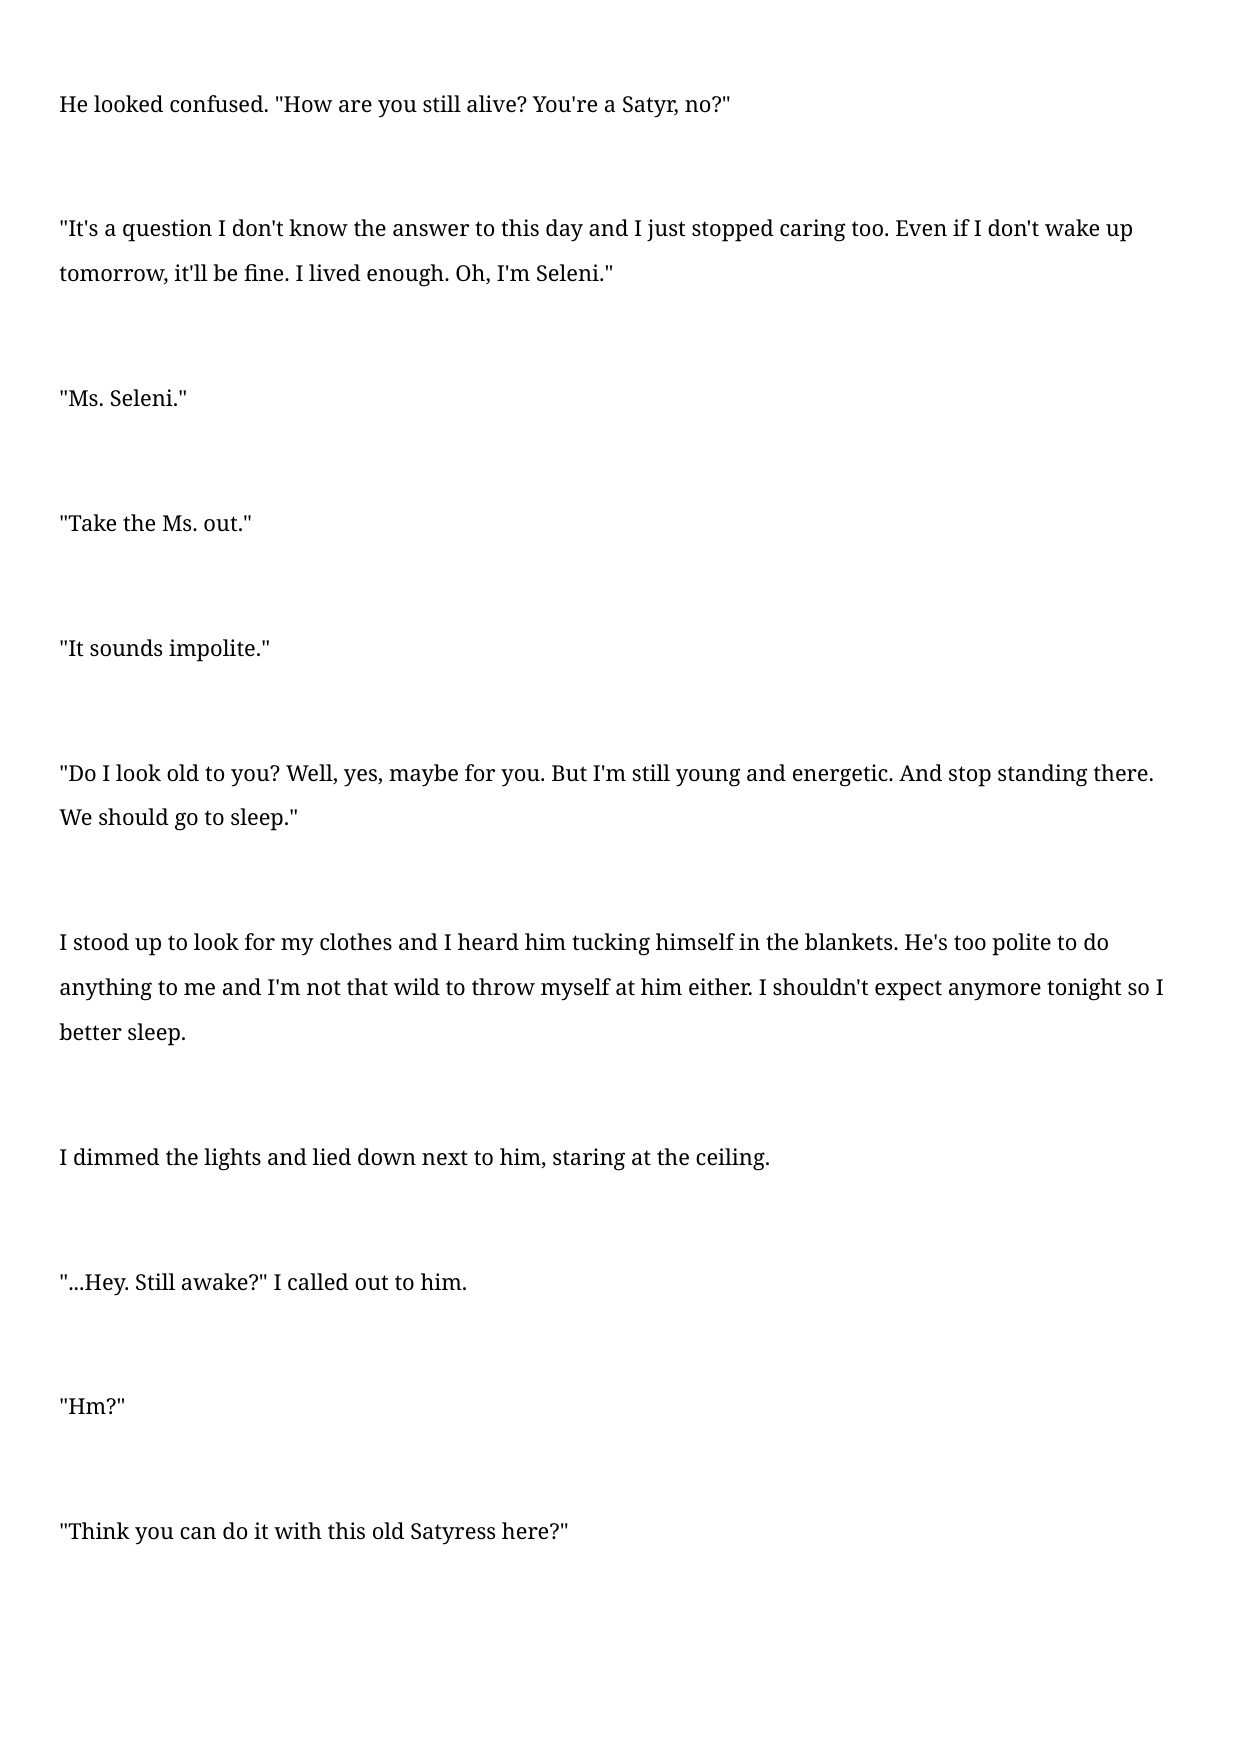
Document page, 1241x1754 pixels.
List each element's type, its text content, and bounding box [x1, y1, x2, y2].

text I stood up to look for my clothes and I heard him tucking himself in the blankets. He's too polite to do anything to me and I'm not that wild to throw myself at him either. I shouldn't expect anymore tonight so I better sleep. [59, 927, 1181, 1046]
text "It's a question I don't know the answer to this day and I just stopped caring too. Even if I don't wake up tomorrow, it'll be fine. I lived enough. Oh, I'm Seleni." [59, 213, 1181, 288]
text He looked confused. "How are you still alive? You're a Satyr, no?" [59, 88, 1181, 118]
text "Think you can do it with this old Satyress here?" [59, 1516, 1181, 1546]
text "...Hey. Still awake?" I called out to him. [59, 1266, 1181, 1296]
text "Do I look old to you? Well, yes, maybe for you. But I'm still young and energetic. And stop standing there. We should go to sleep." [59, 758, 1181, 832]
text "It sounds impolite." [59, 633, 1181, 663]
text I dimmed the lights and lied down next to him, staring at the ceiling. [59, 1142, 1181, 1171]
text "Ms. Seleni." [59, 383, 1181, 413]
text "Take the Ms. out." [59, 508, 1181, 538]
text "Hm?" [59, 1391, 1181, 1421]
